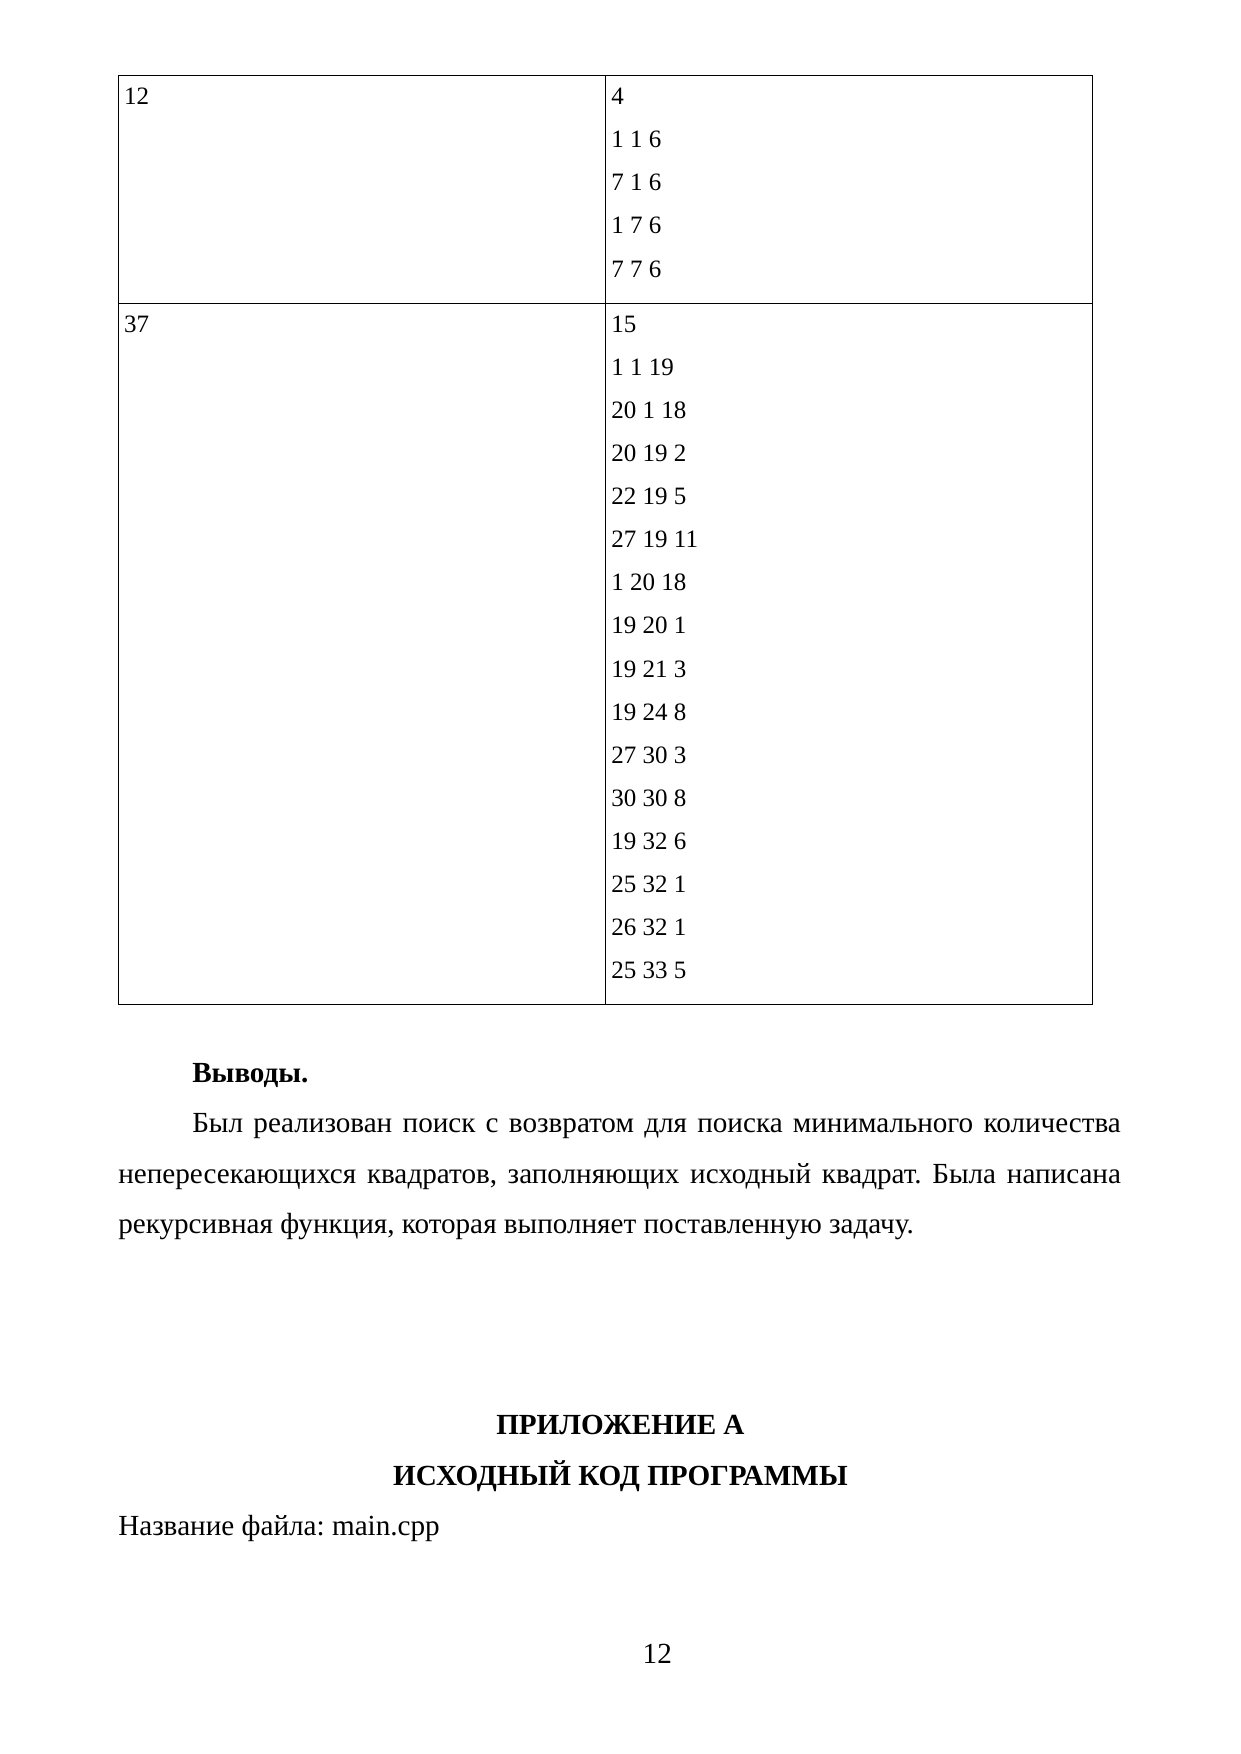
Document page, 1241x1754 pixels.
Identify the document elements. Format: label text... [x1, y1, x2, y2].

table_cell 37 [119, 304, 605, 1004]
text ПРИЛОЖЕНИЕ А [118, 1407, 1122, 1441]
subtitle Выводы. [118, 1055, 1122, 1089]
table_cell 15 1 1 19 20 1 18 20 19 2 22 19 5 27 19 11 1 20 18 19 20 1 19 21 3 19 24 8 27 30 3 30 30 8 19 32 6 25 32 1 26 32 1 25 33 5 [606, 304, 1092, 1004]
text Название файла: main.cpp [118, 1508, 1122, 1542]
table_cell 12 [119, 76, 605, 302]
text ИСХОДНЫЙ КОД ПРОГРАММЫ [118, 1458, 1122, 1491]
text Был реализован поиск с возвратом для поиска минимального количества непересекающихся квадратов, заполняющих исходный квадрат. Была написана рекурсивная функция, которая выполняет поставленную задачу. [118, 1106, 1122, 1240]
table_cell 4 1 1 6 7 1 6 1 7 6 7 7 6 [606, 76, 1092, 302]
